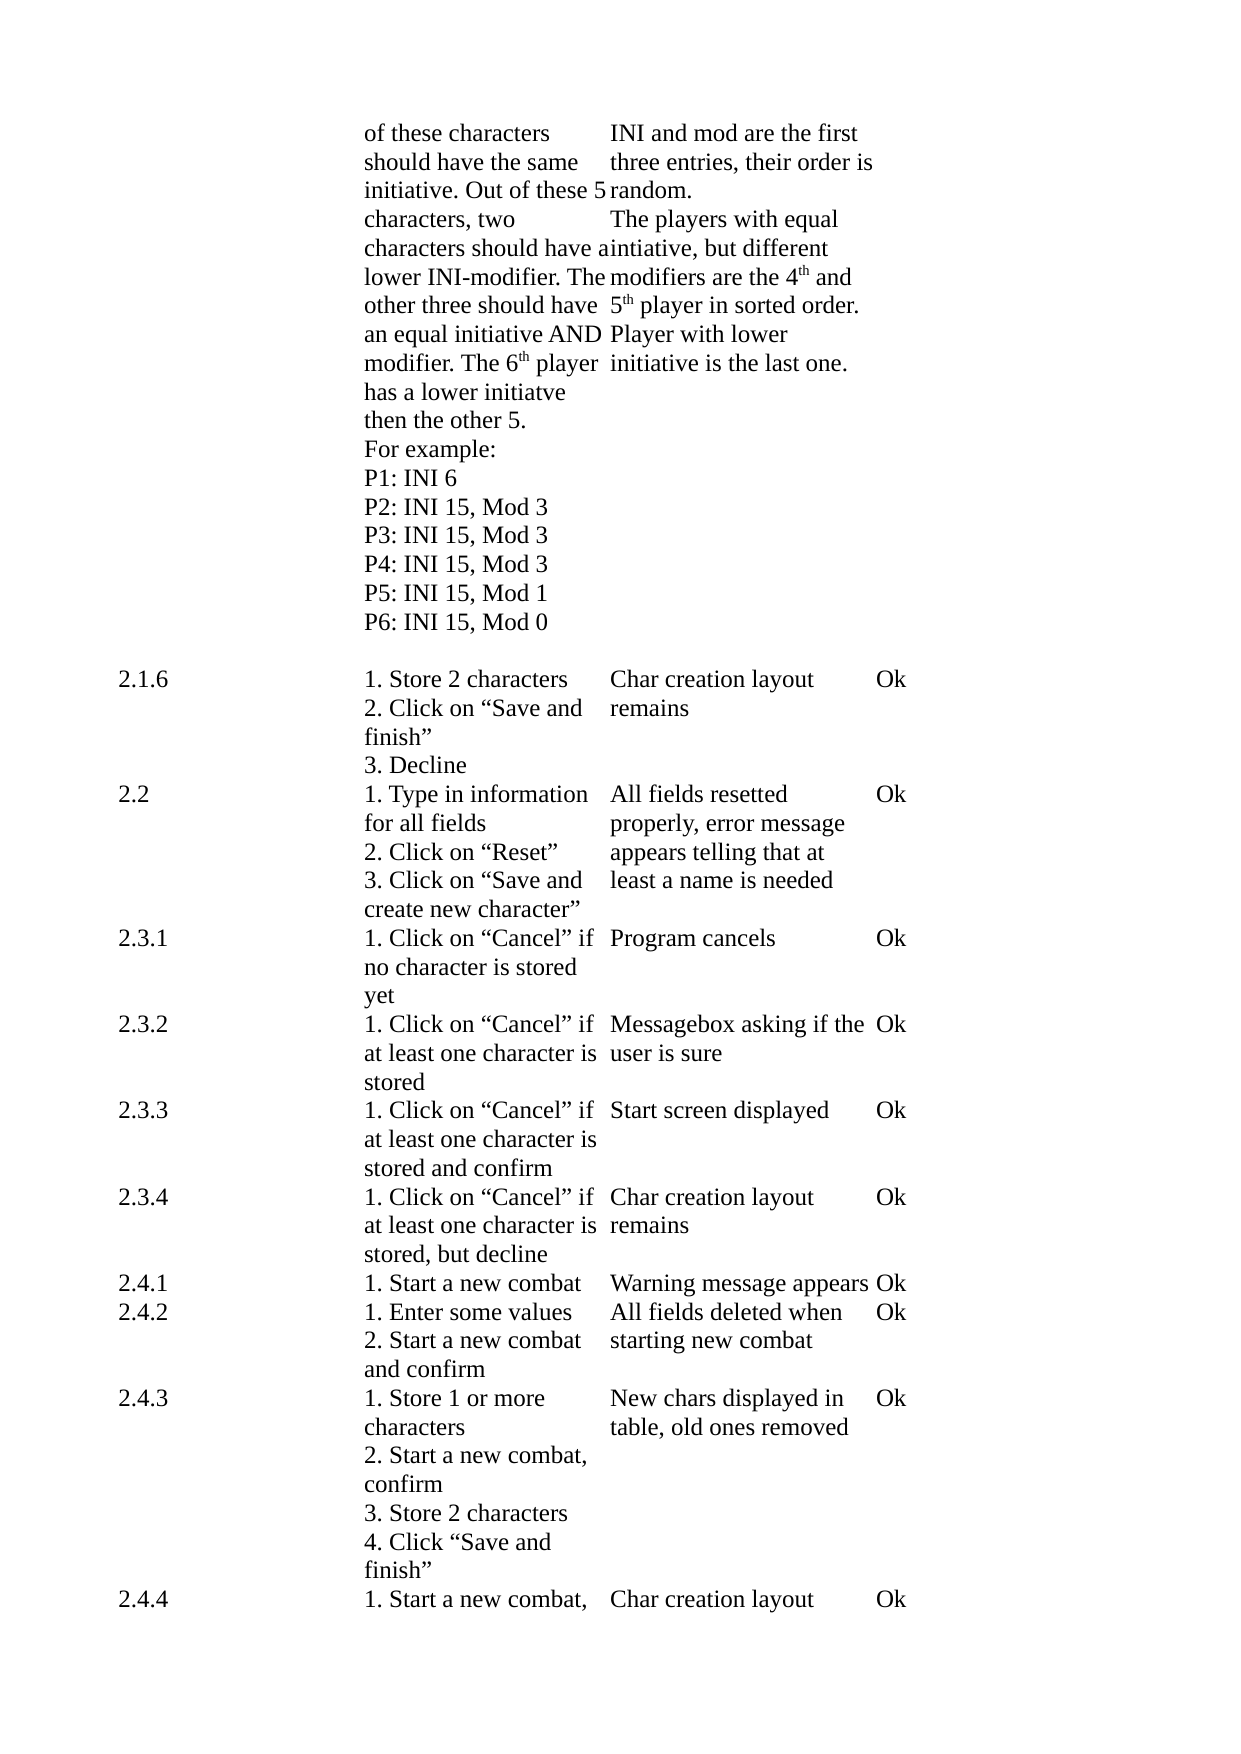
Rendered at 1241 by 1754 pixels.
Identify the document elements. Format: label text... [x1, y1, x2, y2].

table_cell Ok [876, 1182, 1122, 1268]
table_cell 1. Click on “Cancel” if no character is stored yet [364, 923, 610, 1009]
table_cell Ok [876, 1268, 1122, 1297]
table_cell 1. Start a new combat [364, 1268, 610, 1297]
table_cell Ok [876, 1383, 1122, 1584]
table_cell 2.3.4 [118, 1182, 364, 1268]
table_cell New chars displayed in table, old ones removed [610, 1383, 876, 1584]
table_cell Ok [876, 923, 1122, 1009]
table_cell Program cancels [610, 923, 876, 1009]
table_cell Ok [876, 1297, 1122, 1383]
table_cell INI and mod are the first three entries, their order is random. The players with equal intiative, but different modifiers are the 4th and 5th player in sorted order. Player with lower initiative is the last one. [610, 118, 876, 664]
table_cell [876, 118, 1122, 664]
table_cell 2.3.2 [118, 1009, 364, 1096]
table_cell 1. Store 1 or more characters 2. Start a new combat, confirm 3. Store 2 characters 4. Click “Save and finish” [364, 1383, 610, 1584]
table_cell 1. Click on “Cancel” if at least one character is stored [364, 1009, 610, 1096]
table_cell 1. Type in information for all fields 2. Click on “Reset” 3. Click on “Save and create new character” [364, 779, 610, 923]
table_cell Ok [876, 1096, 1122, 1182]
table_cell of these characters should have the same initiative. Out of these 5 characters, two characters should have a lower INI-modifier. The other three should have an equal initiative AND modifier. The 6th player has a lower initiatve then the other 5. For example: P1: INI 6 P2: INI 15, Mod 3 P3: INI 15, Mod 3 P4: INI 15, Mod 3 P5: INI 15, Mod 1 P6: INI 15, Mod 0 [364, 118, 610, 664]
table_cell All fields resetted properly, error message appears telling that at least a name is needed [610, 779, 876, 923]
table_cell 2.4.1 [118, 1268, 364, 1297]
table_cell All fields deleted when starting new combat [610, 1297, 876, 1383]
table_cell Char creation layout remains [610, 1182, 876, 1268]
table_cell [118, 118, 364, 664]
table_cell Ok [876, 1584, 1122, 1613]
table_cell Ok [876, 664, 1122, 779]
table_cell 2.1.6 [118, 664, 364, 779]
table_cell Ok [876, 779, 1122, 923]
table_cell 1. Enter some values 2. Start a new combat and confirm [364, 1297, 610, 1383]
table_cell 2.3.1 [118, 923, 364, 1009]
table_cell Messagebox asking if the user is sure [610, 1009, 876, 1096]
table_cell 1. Store 2 characters 2. Click on “Save and finish” 3. Decline [364, 664, 610, 779]
table_cell 2.4.4 [118, 1584, 364, 1613]
table_cell Ok [876, 1009, 1122, 1096]
table_cell Warning message appears [610, 1268, 876, 1297]
table_cell 2.2 [118, 779, 364, 923]
table_cell 2.4.2 [118, 1297, 364, 1383]
table_cell Char creation layout remains [610, 664, 876, 779]
table_cell 1. Click on “Cancel” if at least one character is stored and confirm [364, 1096, 610, 1182]
table_cell Char creation layout [610, 1584, 876, 1613]
table_cell 1. Click on “Cancel” if at least one character is stored, but decline [364, 1182, 610, 1268]
table_cell 2.3.3 [118, 1096, 364, 1182]
table_cell 2.4.3 [118, 1383, 364, 1584]
table_cell 1. Start a new combat, [364, 1584, 610, 1613]
table_cell Start screen displayed [610, 1096, 876, 1182]
